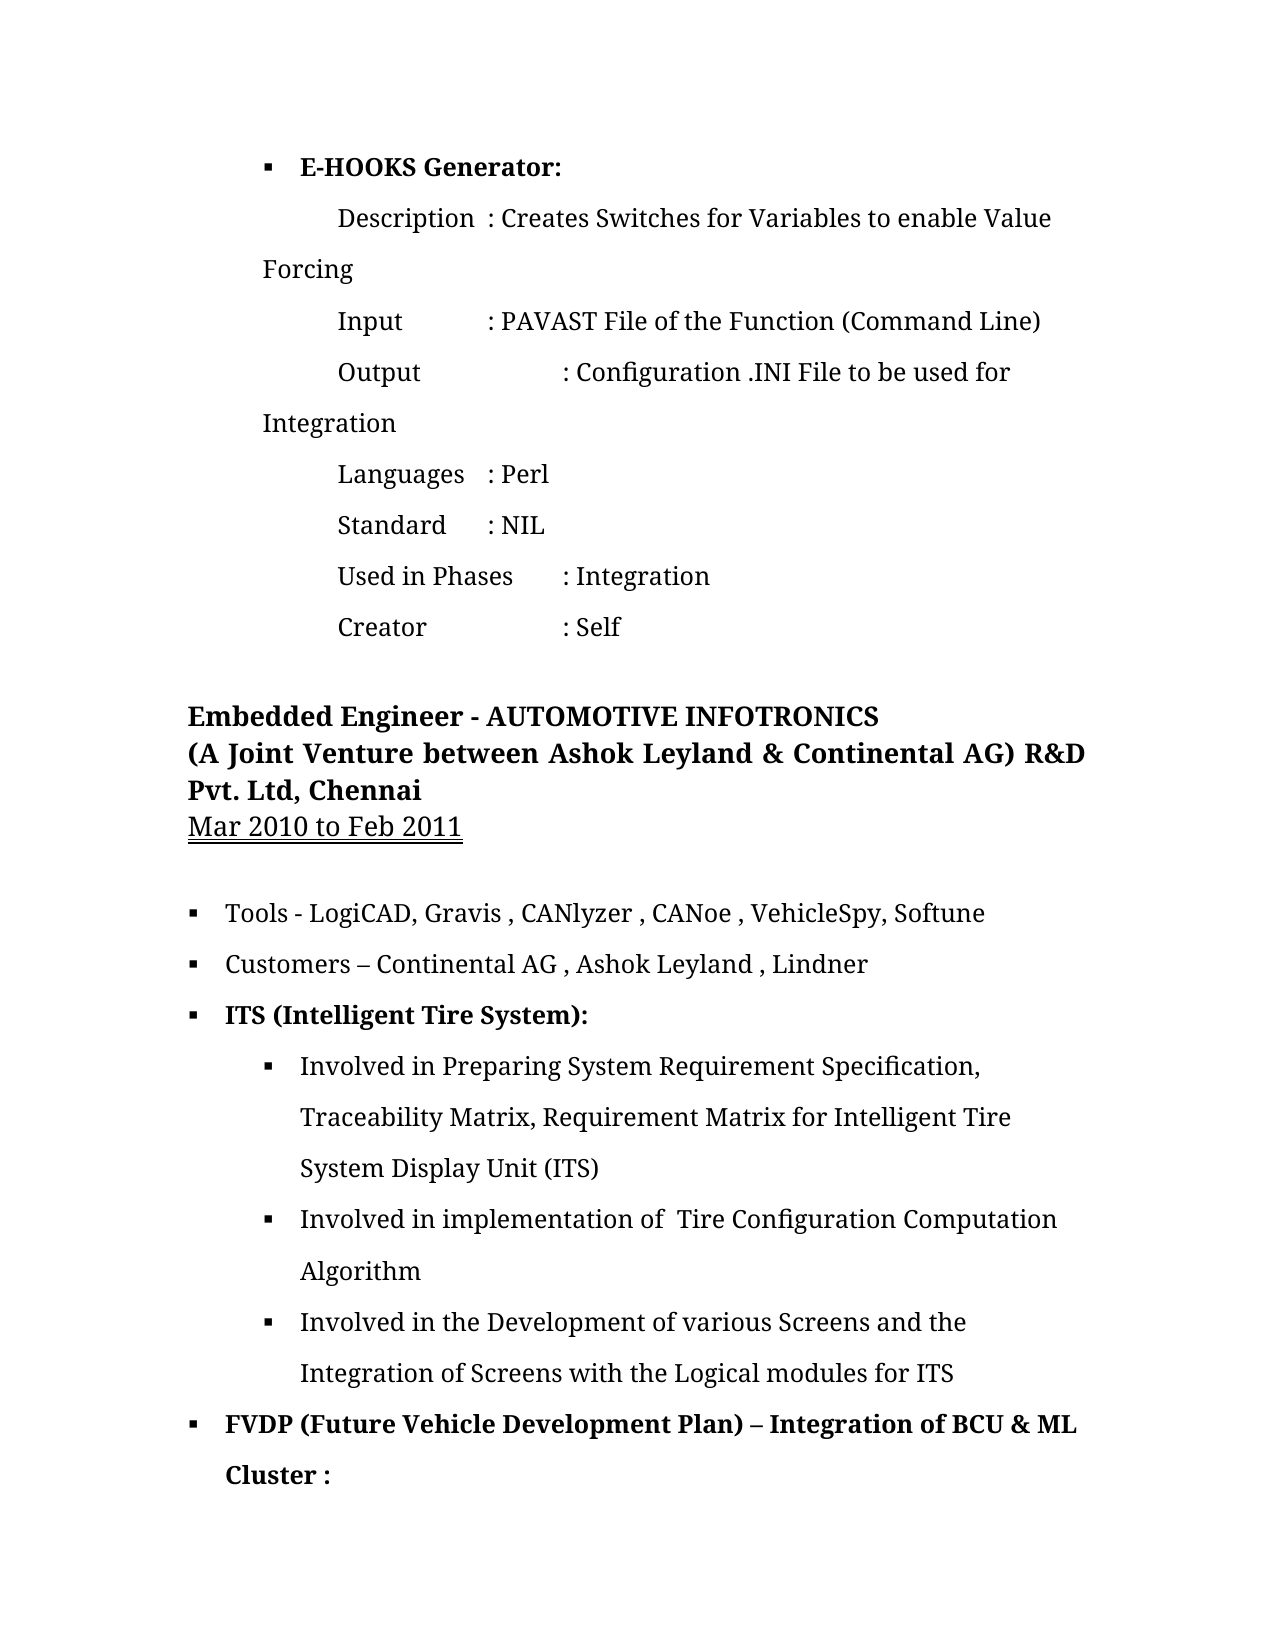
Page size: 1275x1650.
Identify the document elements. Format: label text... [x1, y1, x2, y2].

list E-HOOKS Generator: [262, 150, 1087, 184]
subtitle Mar 2010 to Feb 2011 [187, 808, 1087, 845]
list Involved in implementation of Tire Configuration Computation Algorithm [262, 1202, 1087, 1287]
list Customers – Continental AG , Ashok Leyland , Lindner [187, 947, 1087, 981]
text Creator : Self [262, 609, 1087, 643]
text Output : Configuration .INI File to be used for Integration [262, 354, 1087, 439]
text Standard : NIL [262, 507, 1087, 541]
subtitle Embedded Engineer - AUTOMOTIVE INFOTRONICS [187, 697, 1087, 734]
subtitle (A Joint Venture between Ashok Leyland & Continental AG) R&D Pvt. Ltd, Chennai [187, 734, 1087, 808]
list Involved in Preparing System Requirement Specification, Traceability Matrix, Requirement Matrix for Intelligent Tire System Display Unit (ITS) [262, 1049, 1087, 1185]
list Involved in the Development of various Screens and the Integration of Screens with the Logical modules for ITS [262, 1304, 1087, 1389]
text Description : Creates Switches for Variables to enable Value Forcing [262, 201, 1087, 286]
text Languages : Perl [262, 456, 1087, 490]
text Used in Phases : Integration [262, 558, 1087, 592]
list Tools - LogiCAD, Gravis , CANlyzer , CANoe , VehicleSpy, Softune [187, 896, 1087, 930]
list FVDP (Future Vehicle Development Plan) – Integration of BCU & ML Cluster : [187, 1406, 1087, 1491]
list ITS (Intelligent Tire System): [187, 998, 1087, 1032]
text Input : PAVAST File of the Function (Command Line) [262, 303, 1087, 337]
